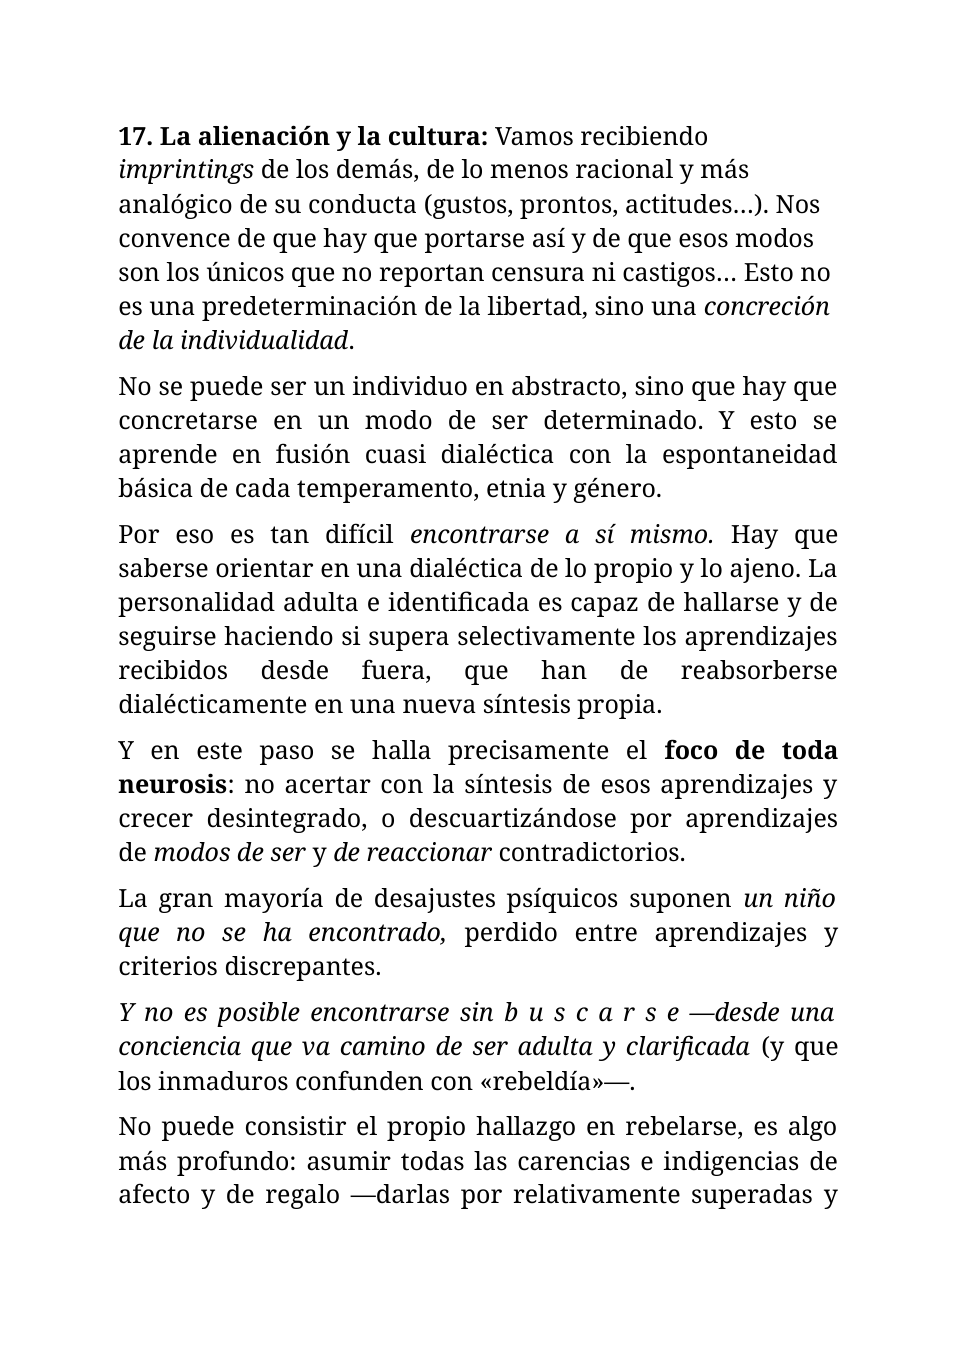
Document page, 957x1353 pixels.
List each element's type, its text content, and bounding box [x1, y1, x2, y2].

text 17. La alienación y la cultura: Vamos recibiendo imprintings de los demás, de lo menos racional y más analógico de su conducta (gustos, prontos, actitudes…). Nos convence de que hay que portarse así y de que esos modos son los únicos que no reportan censura ni castigos… Esto no es una predeterminación de la libertad, sino una concreción de la individualidad. [118, 118, 838, 357]
text Y no es posible encontrarse sin b u s c a r s e —desde una conciencia que va camino de ser adulta y clarificada (y que los inmaduros confunden con «rebeldía»—. [118, 995, 838, 1097]
text No puede consistir el propio hallazgo en rebelarse, es algo más profundo: asumir todas las carencias e indigencias de afecto y de regalo —darlas por relativamente superadas y [118, 1109, 838, 1211]
text La gran mayoría de desajustes psíquicos suponen un niño que no se ha encontrado, perdido entre aprendizajes y criterios discrepantes. [118, 881, 838, 983]
text Y en este paso se halla precisamente el foco de toda neurosis: no acertar con la síntesis de esos aprendizajes y crecer desintegrado, o descuartizándose por aprendizajes de modos de ser y de reaccionar contradictorios. [118, 733, 838, 869]
text No se puede ser un individuo en abstracto, sino que hay que concretarse en un modo de ser determinado. Y esto se aprende en fusión cuasi dialéctica con la espontaneidad básica de cada temperamento, etnia y género. [118, 368, 838, 505]
text Por eso es tan difícil encontrarse a sí mismo. Hay que saberse orientar en una dialéctica de lo propio y lo ajeno. La personalidad adulta e identificada es capaz de hallarse y de seguirse haciendo si supera selectivamente los aprendizajes recibidos desde fuera, que han de reabsorberse dialécticamente en una nueva síntesis propia. [118, 517, 838, 721]
